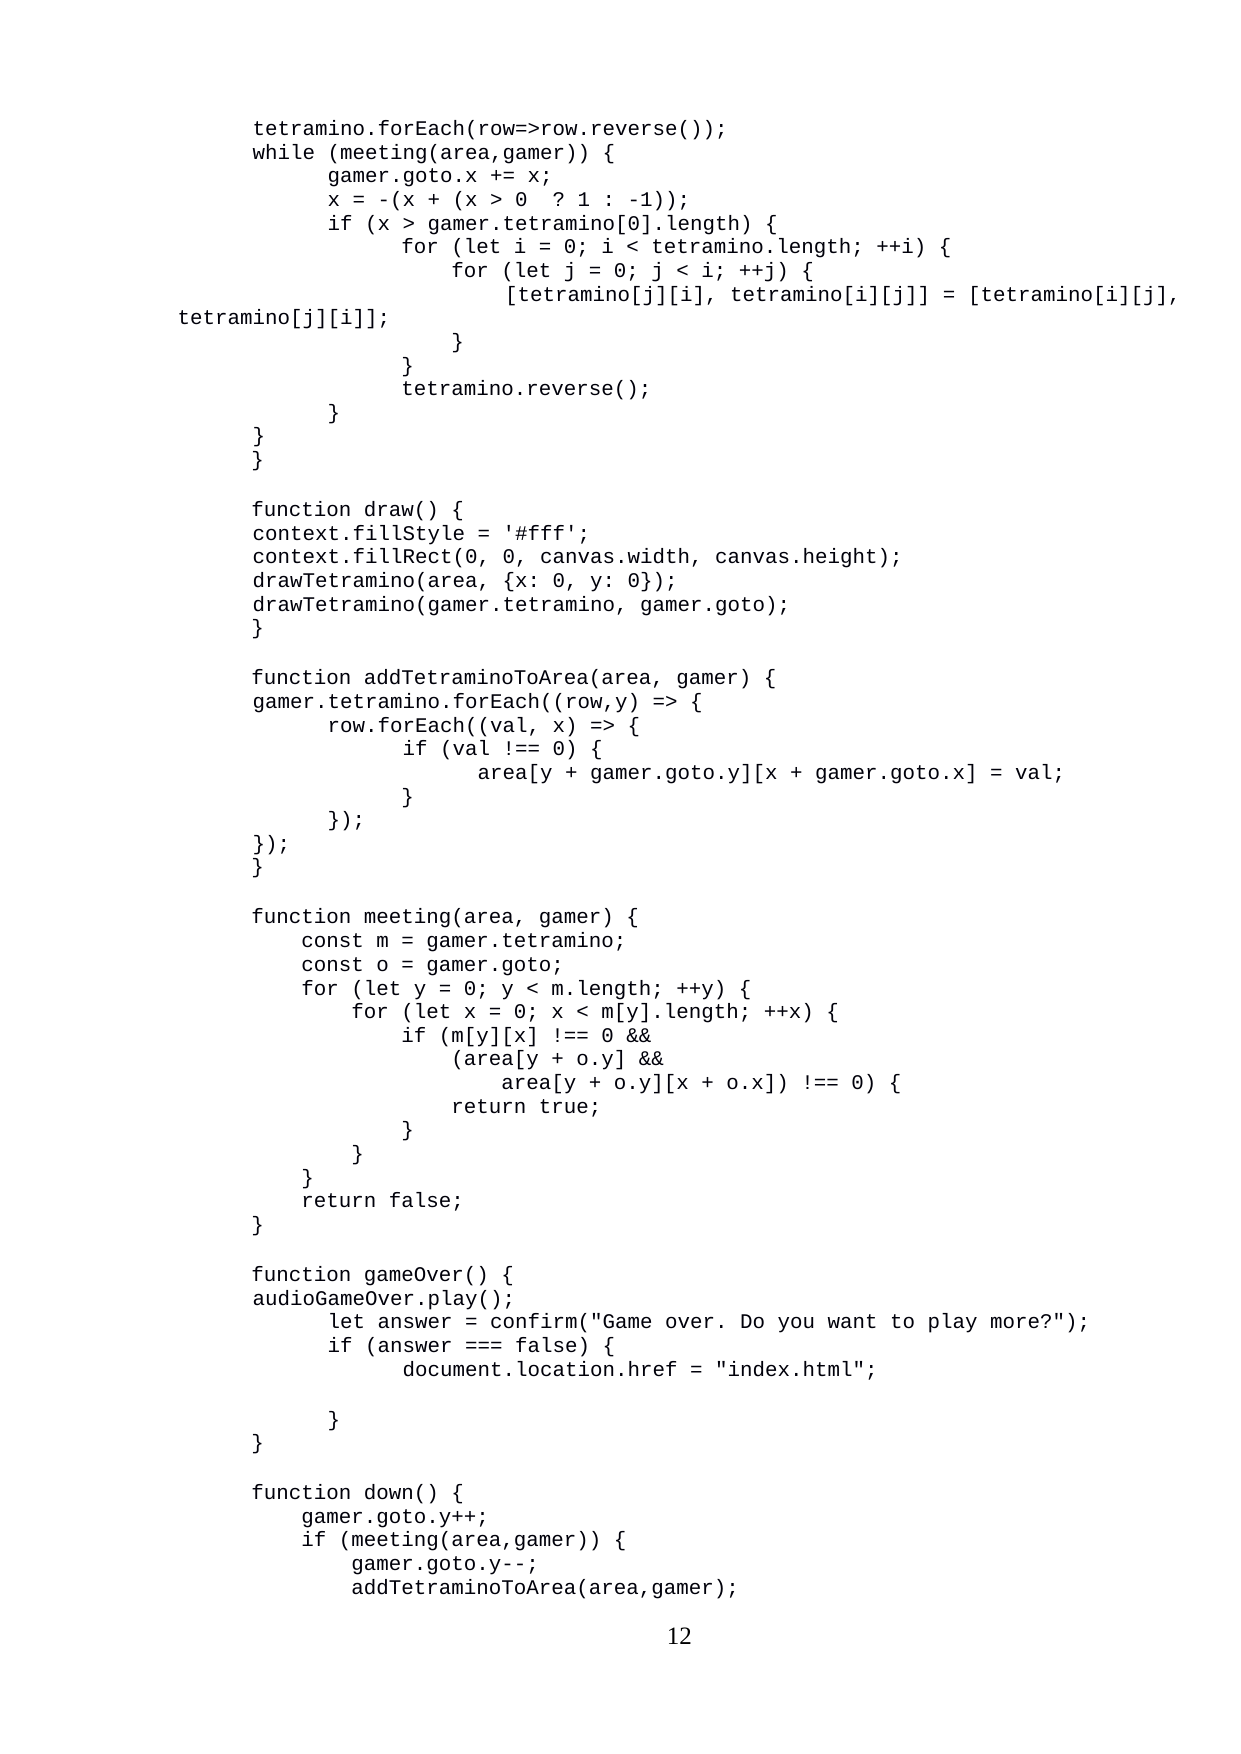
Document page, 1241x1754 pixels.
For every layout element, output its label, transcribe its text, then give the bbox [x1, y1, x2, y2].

text if (m[y][x] !== 0 && [177, 1025, 1181, 1048]
text function addTetraminoToArea(area, gamer) { [177, 667, 1181, 691]
text tetramino.reverse(); [177, 378, 1181, 402]
text context.fillStyle = '#fff'; [177, 523, 1181, 546]
text } [177, 1214, 1181, 1238]
text function down() { [177, 1482, 1181, 1506]
text for (let x = 0; x < m[y].length; ++x) { [177, 1001, 1181, 1025]
text } [177, 449, 1181, 473]
text const o = gamer.goto; [177, 954, 1181, 977]
text } [177, 354, 1181, 378]
text document.location.href = "index.html"; [177, 1358, 1181, 1382]
text } [177, 1119, 1181, 1143]
text } [177, 857, 1181, 880]
text } [177, 331, 1181, 354]
text } [177, 1167, 1181, 1190]
text area[y + o.y][x + o.x]) !== 0) { [177, 1072, 1181, 1096]
text function gameOver() { [177, 1264, 1181, 1288]
text } [177, 1408, 1181, 1432]
text } [177, 426, 1181, 449]
text }); [177, 833, 1181, 857]
text drawTetramino(gamer.tetramino, gamer.goto); [177, 594, 1181, 617]
text return false; [177, 1190, 1181, 1214]
text for (let j = 0; j < i; ++j) { [177, 260, 1181, 284]
text tetramino.forEach(row=>row.reverse()); [177, 118, 1181, 142]
text gamer.tetramino.forEach((row,y) => { [177, 691, 1181, 715]
text [tetramino[j][i], tetramino[i][j]] = [tetramino[i][j], tetramino[j][i]]; [177, 284, 1181, 331]
text if (val !== 0) { [177, 738, 1181, 762]
text area[y + gamer.goto.y][x + gamer.goto.x] = val; [177, 762, 1181, 786]
text function draw() { [177, 499, 1181, 523]
text if (x > gamer.tetramino[0].length) { [177, 213, 1181, 236]
text } [177, 617, 1181, 641]
text return true; [177, 1096, 1181, 1119]
text gamer.goto.y++; [177, 1506, 1181, 1529]
text } [177, 1143, 1181, 1167]
text for (let y = 0; y < m.length; ++y) { [177, 977, 1181, 1001]
text gamer.goto.y--; [177, 1553, 1181, 1577]
text while (meeting(area,gamer)) { [177, 142, 1181, 165]
text audioGameOver.play(); [177, 1288, 1181, 1311]
text let answer = confirm("Game over. Do you want to play more?"); [177, 1311, 1181, 1335]
text for (let i = 0; i < tetramino.length; ++i) { [177, 236, 1181, 260]
text x = -(x + (x > 0 ? 1 : -1)); [177, 189, 1181, 213]
text } [177, 1432, 1181, 1456]
text }); [177, 809, 1181, 833]
text gamer.goto.x += x; [177, 165, 1181, 189]
text addTetraminoToArea(area,gamer); [177, 1577, 1181, 1600]
text (area[y + o.y] && [177, 1048, 1181, 1072]
text context.fillRect(0, 0, canvas.width, canvas.height); [177, 546, 1181, 570]
text const m = gamer.tetramino; [177, 930, 1181, 954]
text row.forEach((val, x) => { [177, 715, 1181, 738]
text } [177, 402, 1181, 426]
text if (answer === false) { [177, 1335, 1181, 1358]
text function meeting(area, gamer) { [177, 907, 1181, 930]
text drawTetramino(area, {x: 0, y: 0}); [177, 570, 1181, 594]
text } [177, 786, 1181, 809]
text if (meeting(area,gamer)) { [177, 1529, 1181, 1553]
